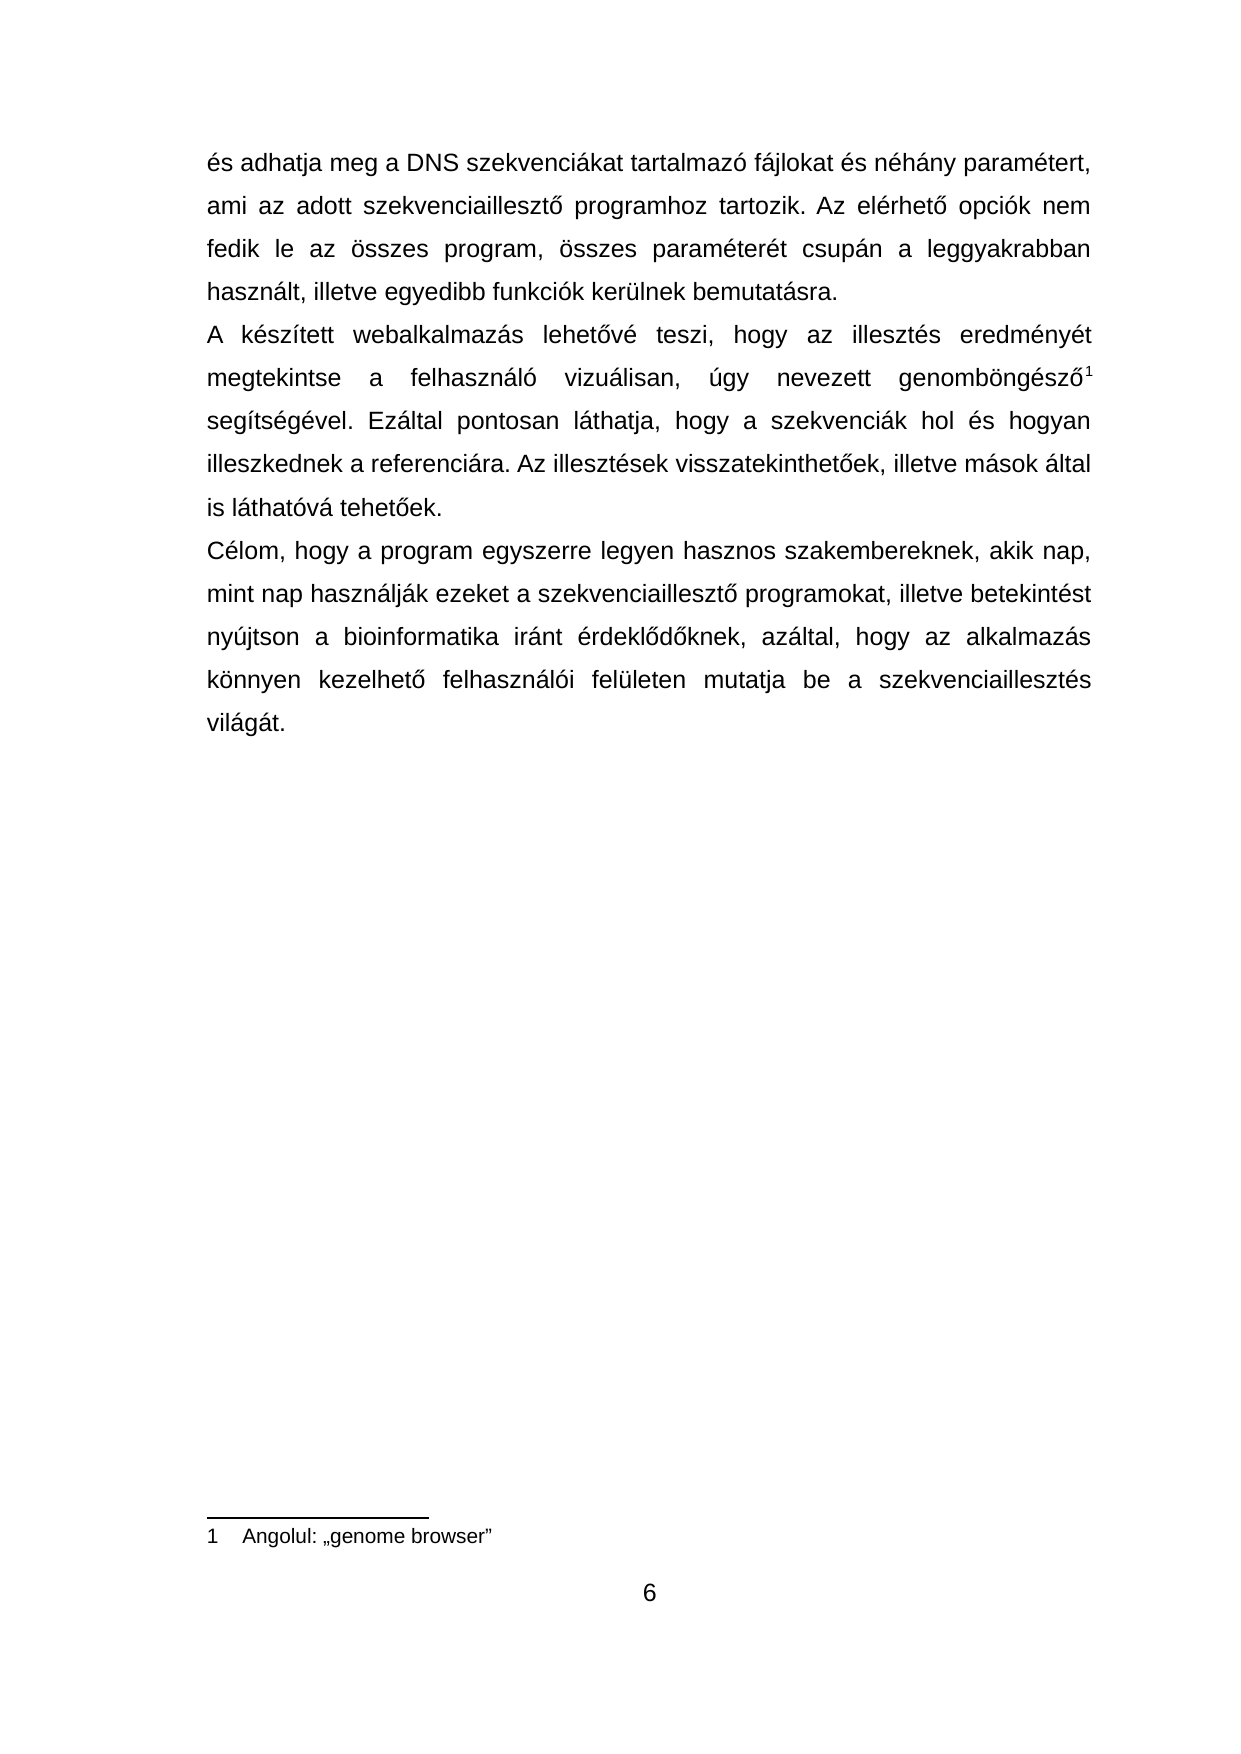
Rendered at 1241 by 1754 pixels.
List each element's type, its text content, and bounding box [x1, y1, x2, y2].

text és adhatja meg a DNS szekvenciákat tartalmazó fájlokat és néhány paramétert, ami az adott szekvenciaillesztő programhoz tartozik. Az elérhető opciók nem fedik le az összes program, összes paraméterét csupán a leggyakrabban használt, illetve egyedibb funkciók kerülnek bemutatásra. [207, 148, 1093, 306]
text A készített webalkalmazás lehetővé teszi, hogy az illesztés eredményét megtekintse a felhasználó vizuálisan, úgy nevezett genomböngésző segítségével. Ezáltal pontosan láthatja, hogy a szekvenciák hol és hogyan illeszkednek a referenciára. Az illesztések visszatekinthetőek, illetve mások által is láthatóvá tehetőek. [207, 320, 1093, 521]
text Angolul: „genome browser” [207, 1524, 1093, 1548]
text Célom, hogy a program egyszerre legyen hasznos szakembereknek, akik nap, mint nap használják ezeket a szekvenciaillesztő programokat, illetve betekintést nyújtson a bioinformatika iránt érdeklődőknek, azáltal, hogy az alkalmazás könnyen kezelhető felhasználói felületen mutatja be a szekvenciaillesztés világát. [207, 536, 1093, 737]
